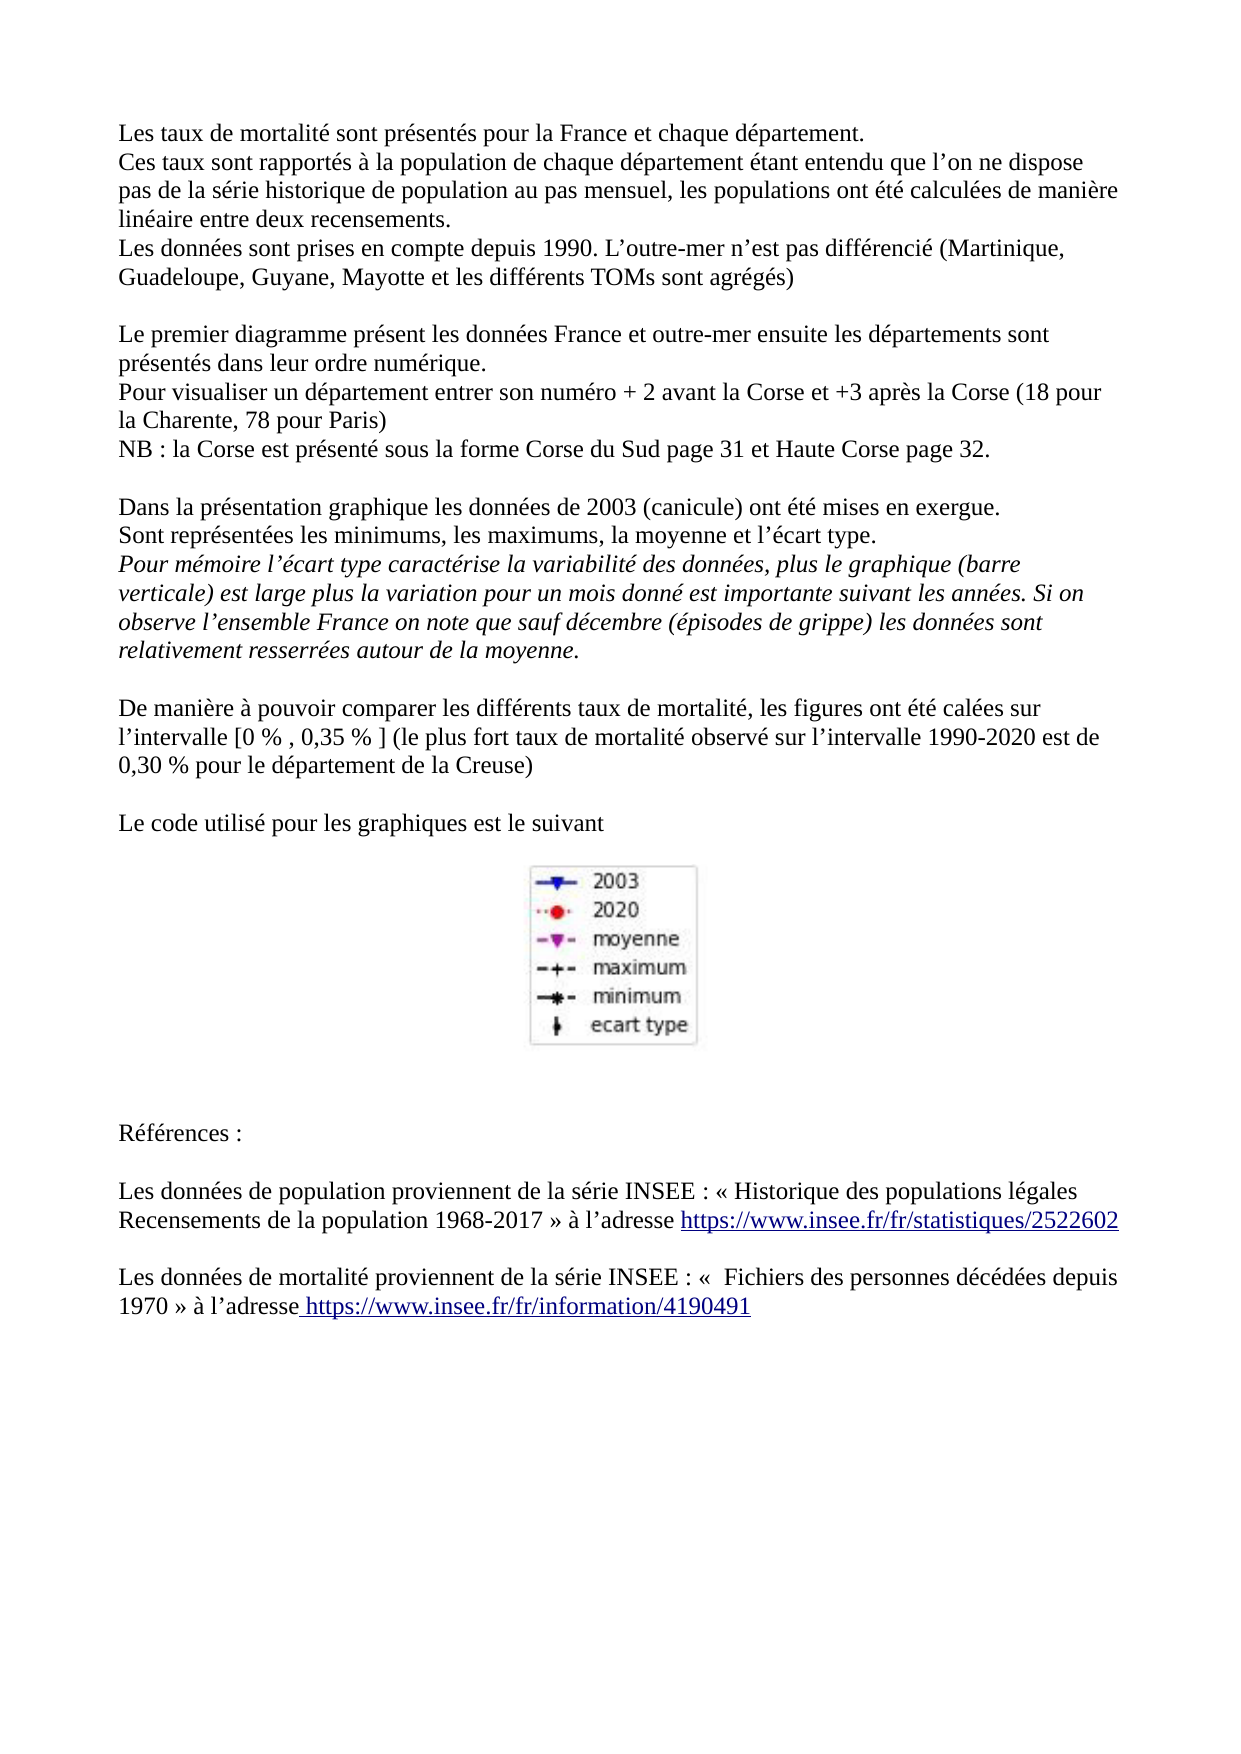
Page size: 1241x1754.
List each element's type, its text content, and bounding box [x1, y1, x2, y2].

text Ces taux sont rapportés à la population de chaque département étant entendu que l’on ne dispose pas de la série historique de population au pas mensuel, les populations ont été calculées de manière linéaire entre deux recensements. [118, 147, 1122, 233]
text Le code utilisé pour les graphiques est le suivant [118, 808, 1122, 837]
text Références : [118, 1118, 1122, 1147]
text Dans la présentation graphique les données de 2003 (canicule) ont été mises en exergue. [118, 492, 1122, 521]
text Les taux de mortalité sont présentés pour la France et chaque département. [118, 118, 1122, 147]
text NB : la Corse est présenté sous la forme Corse du Sud page 31 et Haute Corse page 32. [118, 434, 1122, 463]
picture [507, 864, 729, 1061]
text Pour visualiser un département entrer son numéro + 2 avant la Corse et +3 après la Corse (18 pour la Charente, 78 pour Paris) [118, 377, 1122, 434]
text Les données de mortalité proviennent de la série INSEE : « Fichiers des personnes décédées depuis 1970 » à l’adresse https://www.insee.fr/fr/information/4190491 [118, 1262, 1122, 1320]
text De manière à pouvoir comparer les différents taux de mortalité, les figures ont été calées sur l’intervalle [0 % , 0,35 % ] (le plus fort taux de mortalité observé sur l’intervalle 1990-2020 est de 0,30 % pour le département de la Creuse) [118, 693, 1122, 779]
text Les données sont prises en compte depuis 1990. L’outre-mer n’est pas différencié (Martinique, Guadeloupe, Guyane, Mayotte et les différents TOMs sont agrégés) [118, 233, 1122, 291]
text Sont représentées les minimums, les maximums, la moyenne et l’écart type. [118, 521, 1122, 549]
text Le premier diagramme présent les données France et outre-mer ensuite les départements sont présentés dans leur ordre numérique. [118, 319, 1122, 377]
text Les données de population proviennent de la série INSEE : « Historique des populations légales Recensements de la population 1968-2017 » à l’adresse https://www.insee.fr/fr/statistiques/2522602 [118, 1176, 1122, 1233]
text Pour mémoire l’écart type caractérise la variabilité des données, plus le graphique (barre verticale) est large plus la variation pour un mois donné est importante suivant les années. Si on observe l’ensemble France on note que sauf décembre (épisodes de grippe) les données sont relativement resserrées autour de la moyenne. [118, 549, 1122, 664]
